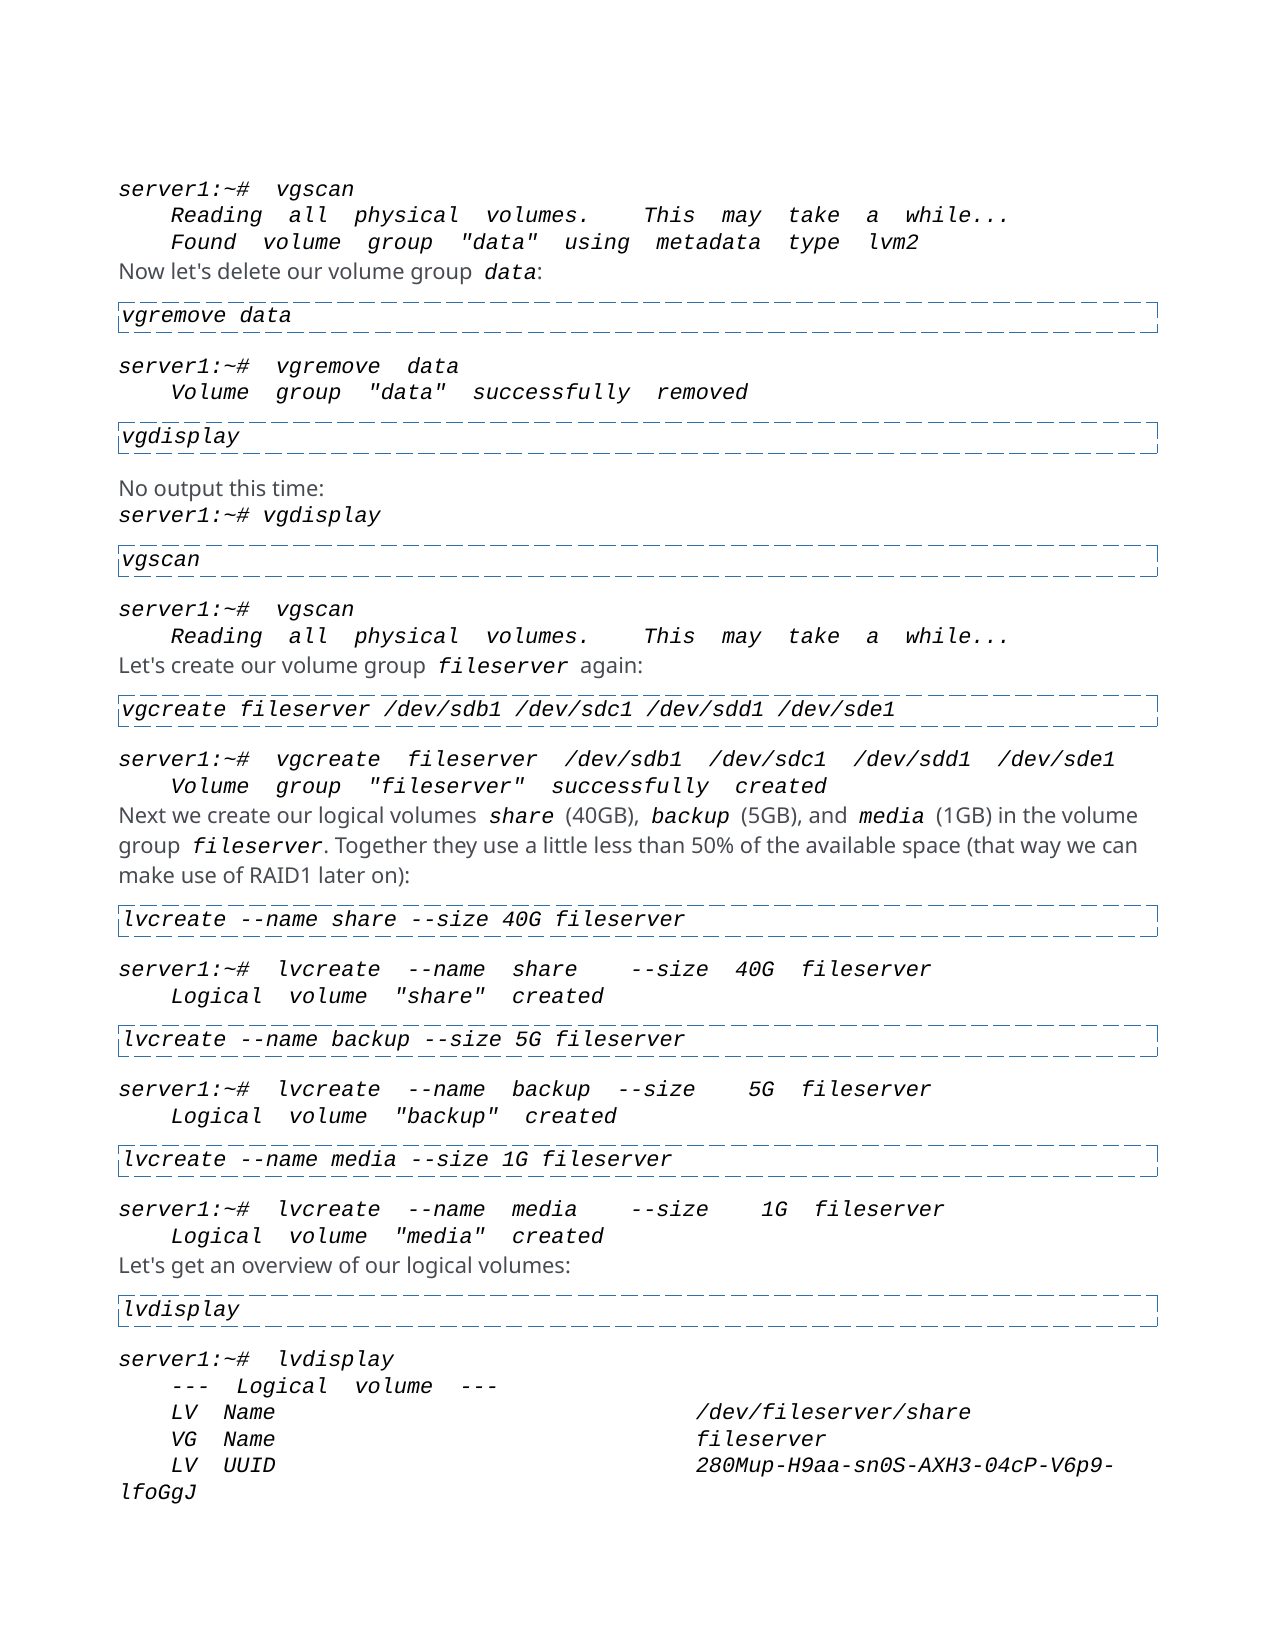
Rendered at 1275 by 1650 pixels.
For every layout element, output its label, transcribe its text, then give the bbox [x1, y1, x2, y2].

text server1:~# vgdisplay [118, 503, 1157, 529]
text Now let's delete our volume group data: [118, 256, 1157, 286]
text server1:~# vgscan Reading all physical volumes. This may take a while... Found volume group "data" using metadata type lvm2 [118, 176, 1157, 256]
text vgdisplay [118, 422, 1157, 453]
text server1:~# lvcreate --name media --size 1G fileserver Logical volume "media" created [118, 1197, 1157, 1250]
text vgremove data [118, 302, 1157, 332]
text Next we create our logical volumes share (40GB), backup (5GB), and media (1GB) in the volume group fileserver. Together they use a little less than 50% of the available space (that way we can make use of RAID1 later on): [118, 800, 1157, 889]
text server1:~# vgcreate fileserver /dev/sdb1 /dev/sdc1 /dev/sdd1 /dev/sde1 Volume group "fileserver" successfully created [118, 747, 1157, 800]
text server1:~# vgremove data Volume group "data" successfully removed [118, 353, 1157, 406]
text No output this time: [118, 473, 1157, 503]
text server1:~# lvcreate --name share --size 40G fileserver Logical volume "share" created [118, 956, 1157, 1009]
text lvcreate --name backup --size 5G fileserver [118, 1025, 1157, 1056]
text server1:~# lvcreate --name backup --size 5G fileserver Logical volume "backup" created [118, 1077, 1157, 1130]
text lvdisplay [118, 1295, 1157, 1326]
text lvcreate --name media --size 1G fileserver [118, 1145, 1157, 1176]
text Let's create our volume group fileserver again: [118, 649, 1157, 679]
text server1:~# lvdisplay --- Logical volume --- LV Name /dev/fileserver/share VG Name fileserver LV UUID 280Mup-H9aa-sn0S-AXH3-04cP-V6p9-lfoGgJ [118, 1347, 1157, 1506]
text vgcreate fileserver /dev/sdb1 /dev/sdc1 /dev/sdd1 /dev/sde1 [118, 695, 1157, 726]
text vgscan [118, 545, 1157, 576]
text lvcreate --name share --size 40G fileserver [118, 905, 1157, 936]
text server1:~# vgscan Reading all physical volumes. This may take a while... [118, 596, 1157, 649]
text Let's get an overview of our logical volumes: [118, 1250, 1157, 1279]
